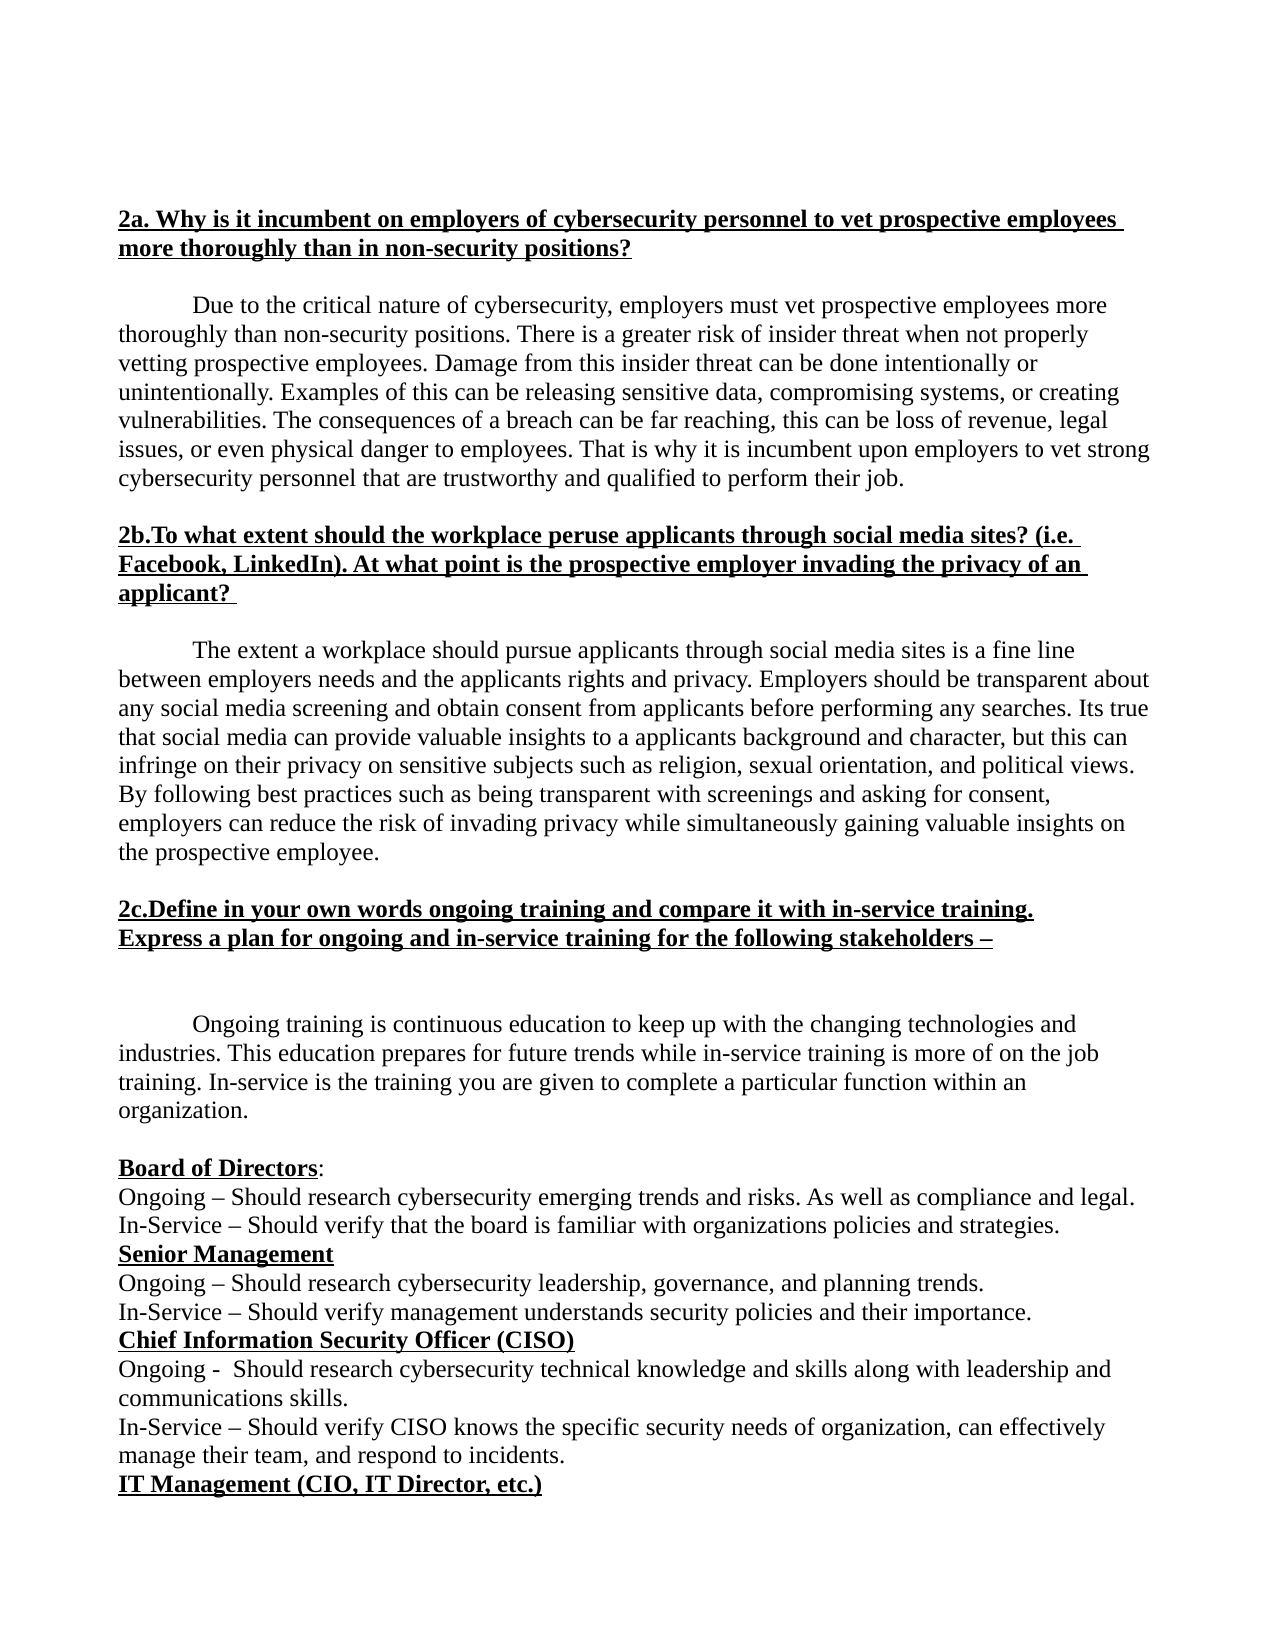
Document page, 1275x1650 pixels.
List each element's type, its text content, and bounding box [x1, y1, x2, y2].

text Ongoing – Should research cybersecurity emerging trends and risks. As well as compliance and legal. [118, 1182, 1157, 1211]
text Ongoing - Should research cybersecurity technical knowledge and skills along with leadership and communications skills. [118, 1354, 1157, 1412]
text Chief Information Security Officer (CISO) [118, 1326, 1157, 1354]
text Senior Management [118, 1239, 1157, 1268]
text In-Service – Should verify CISO knows the specific security needs of organization, can effectively manage their team, and respond to incidents. [118, 1412, 1157, 1469]
text Board of Directors: [118, 1153, 1157, 1182]
text 2b.To what extent should the workplace peruse applicants through social media sites? (i.e. Facebook, LinkedIn). At what point is the prospective employer invading the privacy of an applicant? [118, 521, 1157, 607]
text Due to the critical nature of cybersecurity, employers must vet prospective employees more thoroughly than non-security positions. There is a greater risk of insider threat when not properly vetting prospective employees. Damage from this insider threat can be done intentionally or unintentionally. Examples of this can be releasing sensitive data, compromising systems, or creating vulnerabilities. The consequences of a breach can be far reaching, this can be loss of revenue, legal issues, or even physical danger to employees. That is why it is incumbent upon employers to vet strong cybersecurity personnel that are trustworthy and qualified to perform their job. [118, 291, 1157, 492]
text Ongoing – Should research cybersecurity leadership, governance, and planning trends. [118, 1268, 1157, 1297]
text 2c.Define in your own words ongoing training and compare it with in-service training. [118, 894, 1157, 923]
text In-Service – Should verify management understands security policies and their importance. [118, 1297, 1157, 1326]
text The extent a workplace should pursue applicants through social media sites is a fine line between employers needs and the applicants rights and privacy. Employers should be transparent about any social media screening and obtain consent from applicants before performing any searches. Its true that social media can provide valuable insights to a applicants background and character, but this can infringe on their privacy on sensitive subjects such as religion, sexual orientation, and political views. By following best practices such as being transparent with screenings and asking for consent, employers can reduce the risk of invading privacy while simultaneously gaining valuable insights on the prospective employee. [118, 636, 1157, 866]
text Ongoing training is continuous education to keep up with the changing technologies and industries. This education prepares for future trends while in-service training is more of on the job training. In-service is the training you are given to complete a particular function within an organization. [118, 1009, 1157, 1124]
text IT Management (CIO, IT Director, etc.) [118, 1469, 1157, 1498]
text In-Service – Should verify that the board is familiar with organizations policies and strategies. [118, 1211, 1157, 1239]
text 2a. Why is it incumbent on employers of cybersecurity personnel to vet prospective employees more thoroughly than in non-security positions? [118, 204, 1157, 262]
text Express a plan for ongoing and in-service training for the following stakeholders – [118, 923, 1157, 952]
